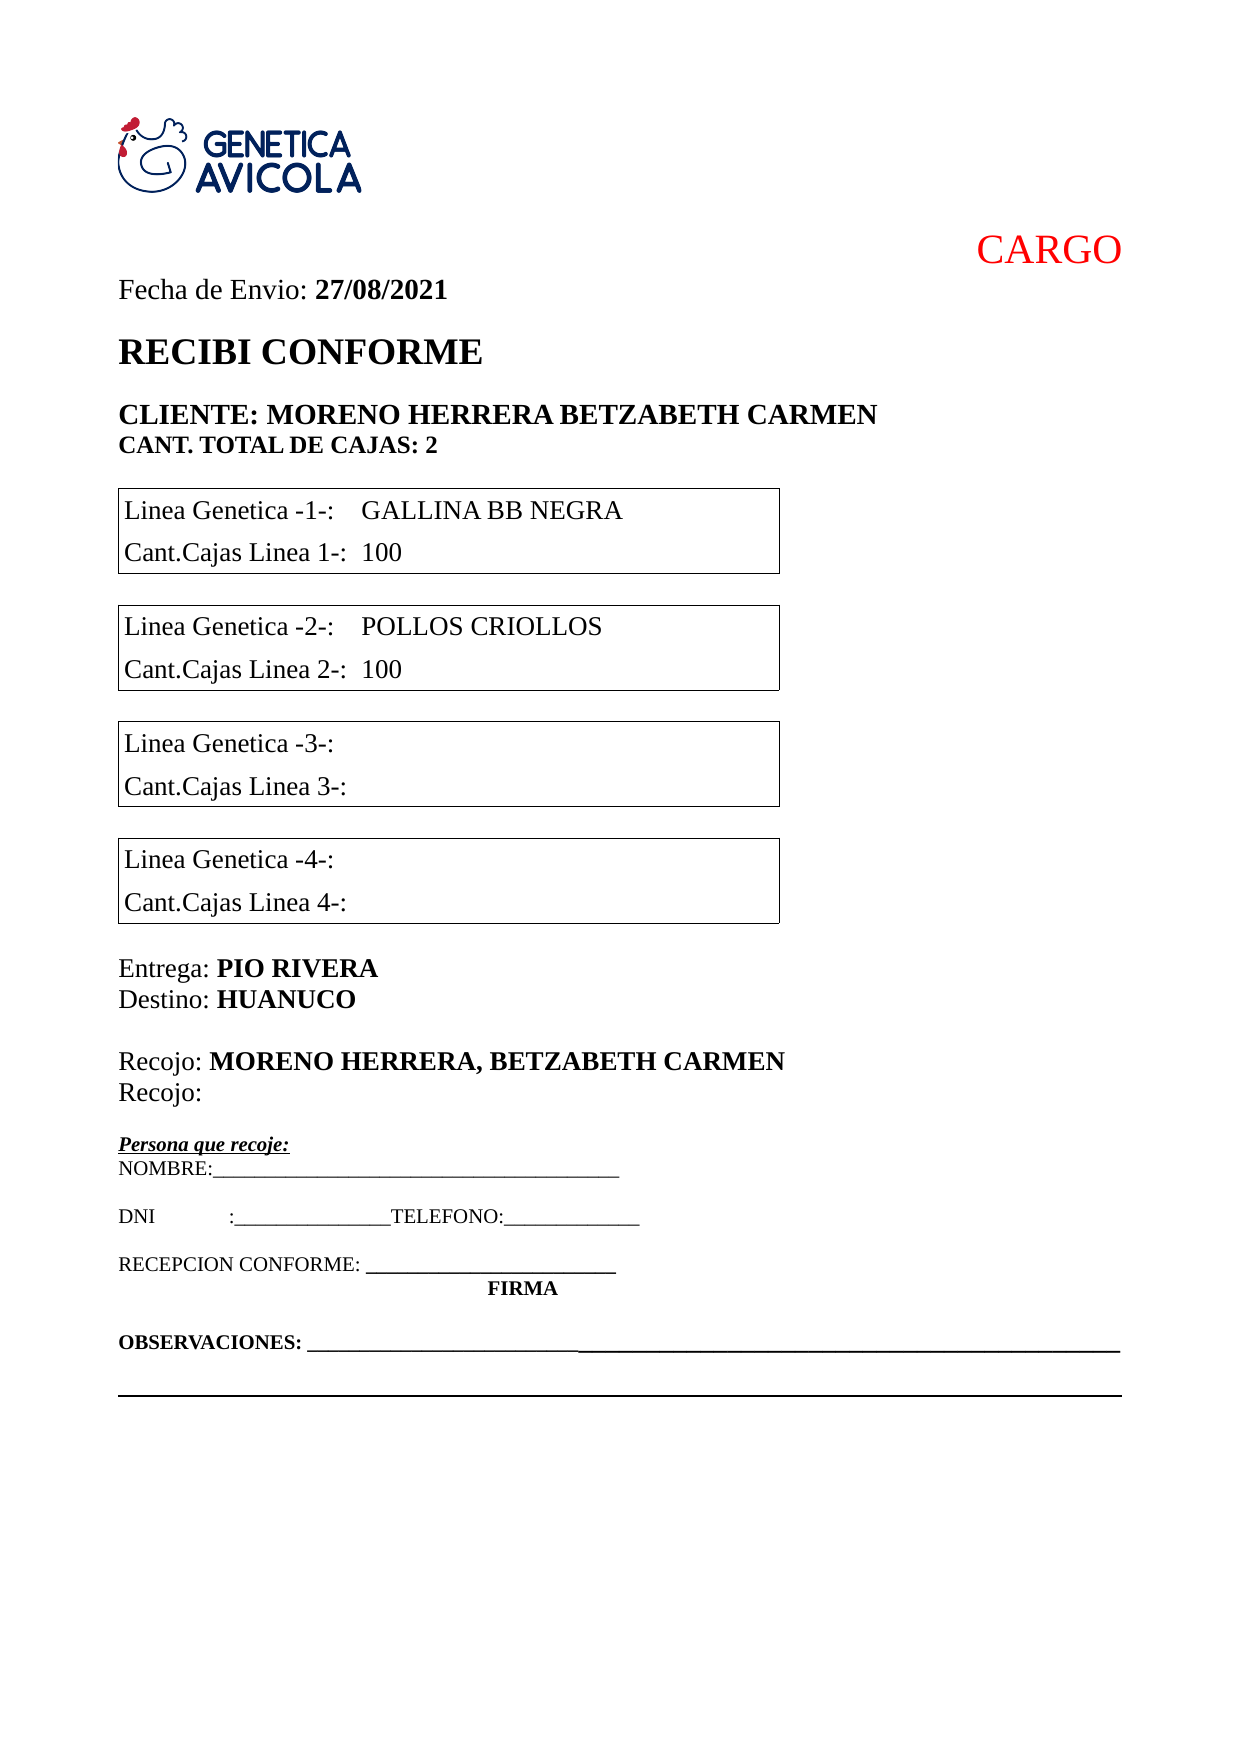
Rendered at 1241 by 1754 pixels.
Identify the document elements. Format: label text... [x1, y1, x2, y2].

text OBSERVACIONES: __________________________________________________________________ [118, 1324, 1122, 1355]
text CLIENTE: MORENO HERRERA BETZABETH CARMEN [118, 397, 1122, 431]
table_cell POLLOS CRIOLLOS [356, 606, 779, 647]
text FIRMA [118, 1276, 1122, 1300]
text RECIBI CONFORME [118, 330, 1122, 373]
text CANT. TOTAL DE CAJAS: 2 [118, 431, 1122, 459]
table_cell [356, 880, 779, 923]
table_cell Linea Genetica -3-: [119, 722, 356, 764]
text Fecha de Envio: 27/08/2021 [118, 272, 1122, 306]
table_cell Cant.Cajas Linea 4-: [119, 880, 356, 923]
table_cell [356, 574, 779, 604]
text NOMBRE:_______________________________________ [118, 1156, 1122, 1180]
table_cell [356, 764, 779, 806]
text CARGO [118, 224, 1122, 272]
text Recojo: [118, 1076, 1122, 1108]
text Recojo: MORENO HERRERA, BETZABETH CARMEN [118, 1045, 1122, 1076]
table_cell [356, 722, 779, 764]
table_cell Linea Genetica -4-: [119, 839, 356, 880]
table_cell 100 [356, 531, 779, 573]
table_cell [356, 807, 779, 838]
table_header Linea Genetica -1-: [119, 489, 356, 531]
table_cell Linea Genetica -2-: [119, 606, 356, 647]
table_cell Cant.Cajas Linea 3-: [119, 764, 356, 806]
text RECEPCION CONFORME: ________________________ [118, 1252, 1122, 1276]
text Entrega: PIO RIVERA [118, 952, 1122, 983]
table_header GALLINA BB NEGRA [356, 489, 779, 531]
text DNI :_______________TELEFONO:_____________ [118, 1204, 1122, 1228]
table_cell [118, 574, 356, 604]
table_cell 100 [356, 647, 779, 690]
table_cell Cant.Cajas Linea 2-: [119, 647, 356, 690]
text Destino: HUANUCO [118, 983, 1122, 1014]
picture [117, 117, 362, 193]
table_cell [118, 691, 356, 721]
table_cell [356, 839, 779, 880]
table_cell [118, 807, 356, 838]
table_cell [356, 691, 779, 721]
text Persona que recoje: [118, 1132, 1122, 1156]
table_cell Cant.Cajas Linea 1-: [119, 531, 356, 573]
